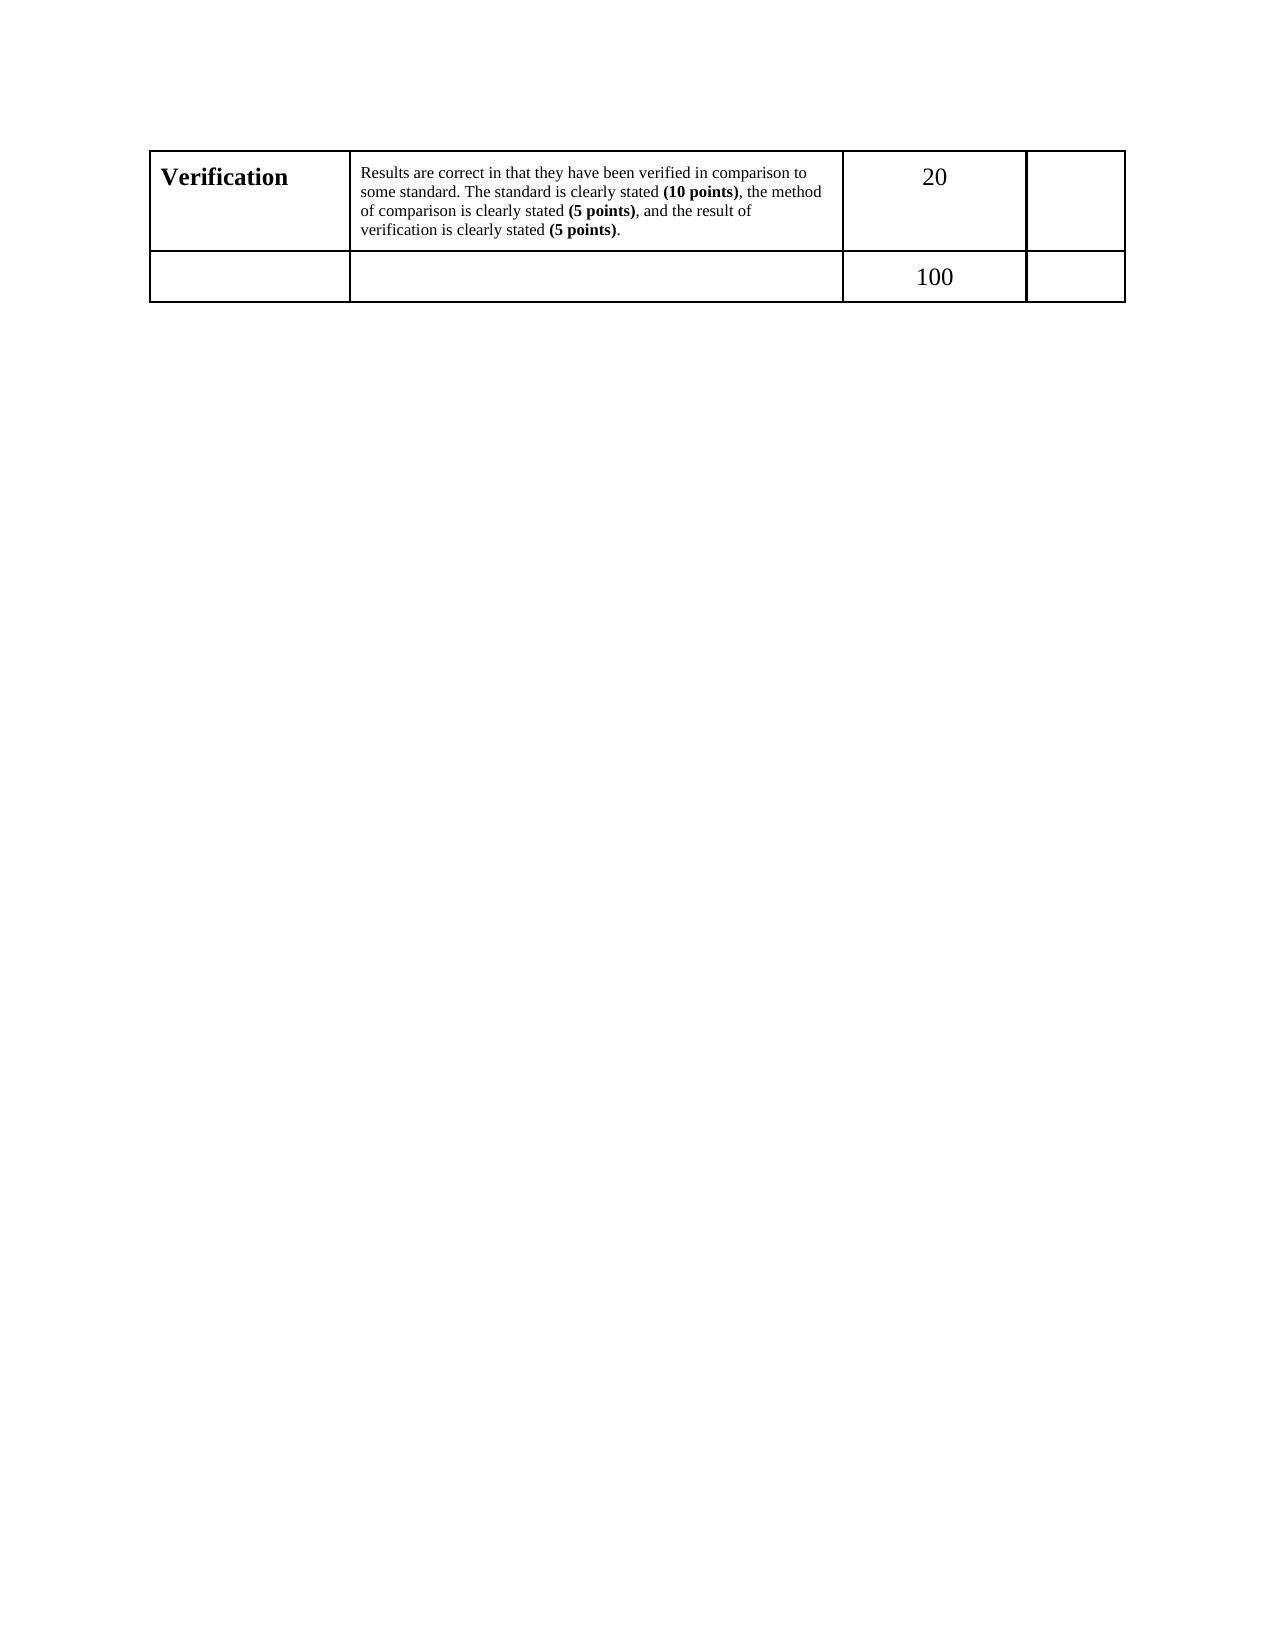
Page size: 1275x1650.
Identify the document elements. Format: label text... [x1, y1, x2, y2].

table_cell Results are correct in that they have been verified in comparison to some standard. The standard is clearly stated (10 points), the method of comparison is clearly stated (5 points), and the result of verification is clearly stated (5 points). [351, 152, 842, 249]
table_cell [1028, 252, 1124, 301]
table_cell Verification [151, 152, 349, 249]
table_cell 20 [844, 152, 1025, 249]
table_cell [151, 252, 349, 301]
table_cell 100 [844, 252, 1025, 301]
table_cell [1028, 152, 1124, 249]
table_cell [351, 252, 842, 301]
